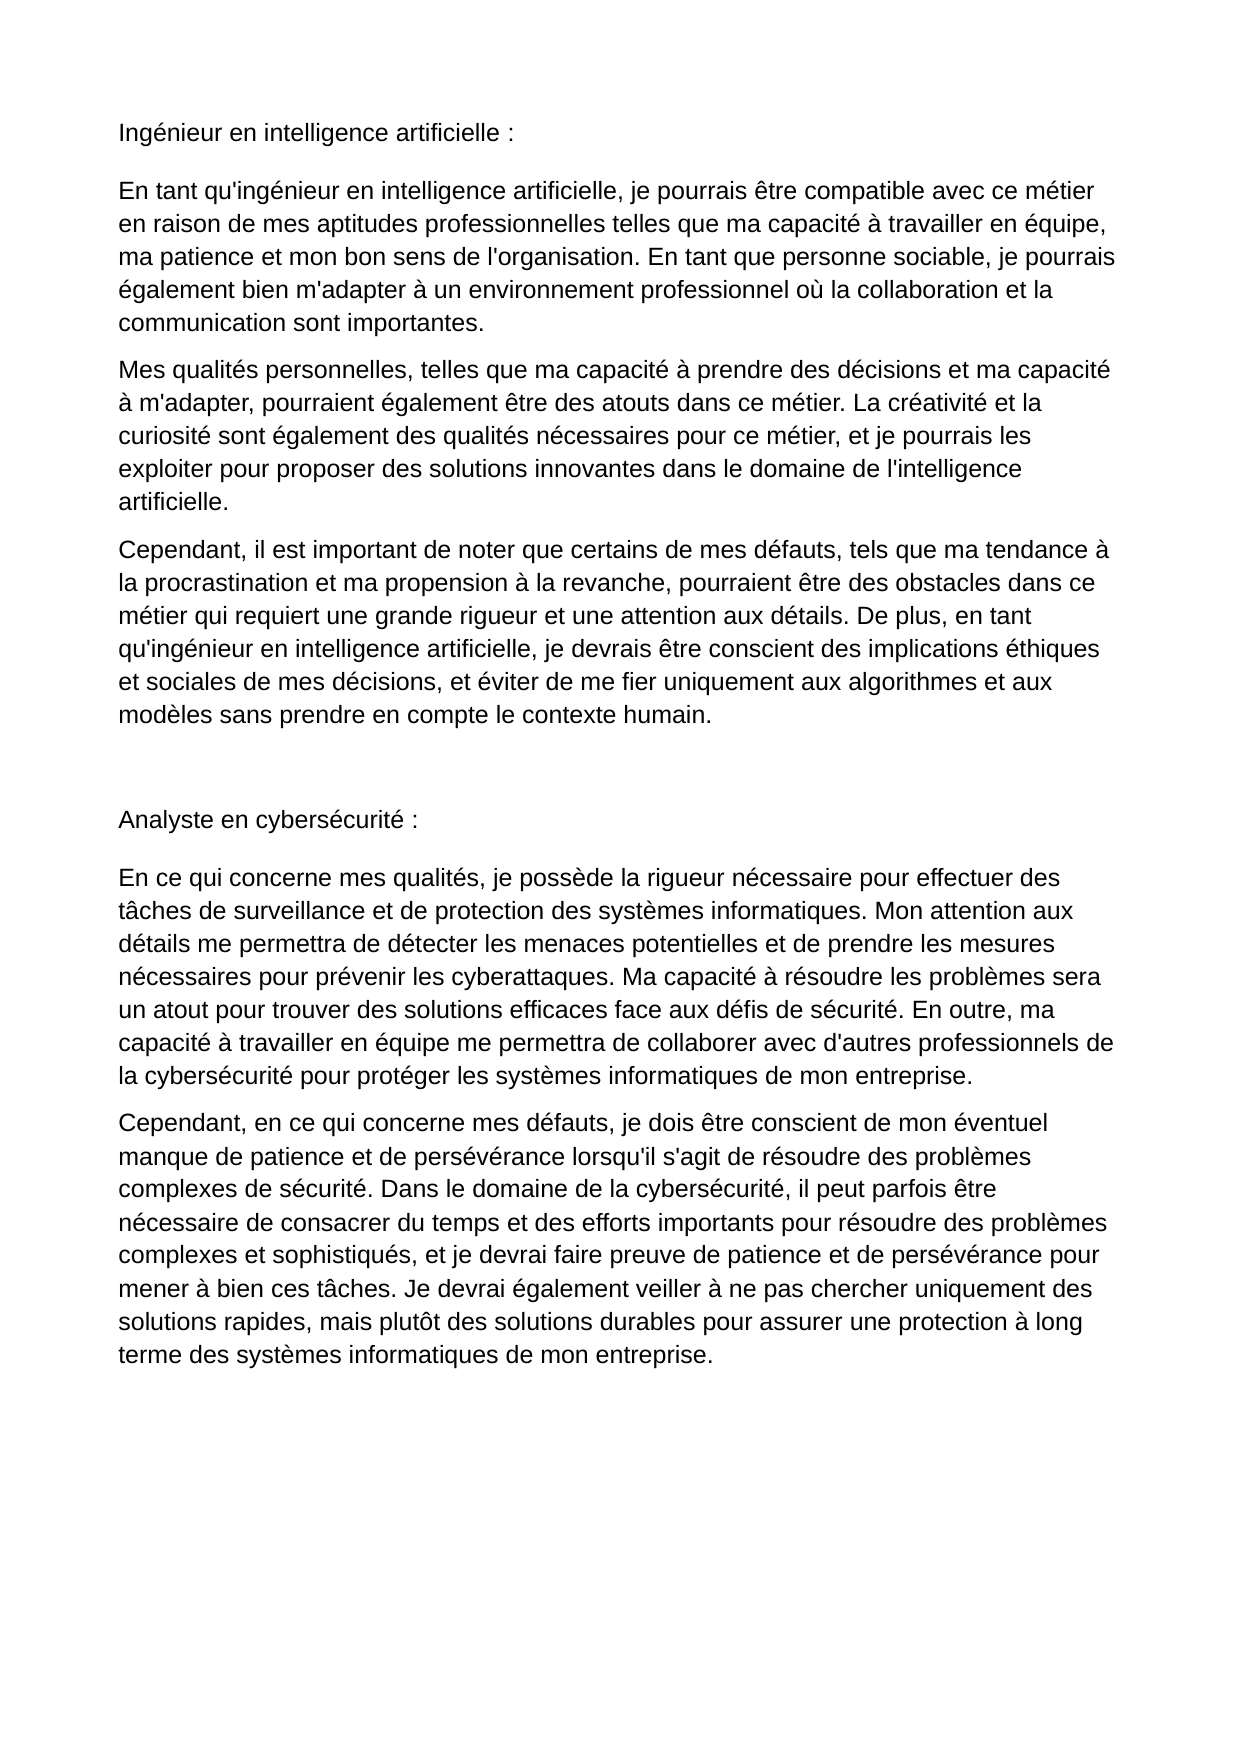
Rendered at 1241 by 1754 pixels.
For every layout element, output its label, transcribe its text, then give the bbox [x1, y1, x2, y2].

text En ce qui concerne mes qualités, je possède la rigueur nécessaire pour effectuer des tâches de surveillance et de protection des systèmes informatiques. Mon attention aux détails me permettra de détecter les menaces potentielles et de prendre les mesures nécessaires pour prévenir les cyberattaques. Ma capacité à résoudre les problèmes sera un atout pour trouver des solutions efficaces face aux défis de sécurité. En outre, ma capacité à travailler en équipe me permettra de collaborer avec d'autres professionnels de la cybersécurité pour protéger les systèmes informatiques de mon entreprise. [118, 863, 1122, 1089]
text Cependant, il est important de noter que certains de mes défauts, tels que ma tendance à la procrastination et ma propension à la revanche, pourraient être des obstacles dans ce métier qui requiert une grande rigueur et une attention aux détails. De plus, en tant qu'ingénieur en intelligence artificielle, je devrais être conscient des implications éthiques et sociales de mes décisions, et éviter de me fier uniquement aux algorithmes et aux modèles sans prendre en compte le contexte humain. [118, 535, 1122, 729]
text Analyste en cybersécurité : [118, 805, 1122, 834]
text En tant qu'ingénieur en intelligence artificielle, je pourrais être compatible avec ce métier en raison de mes aptitudes professionnelles telles que ma capacité à travailler en équipe, ma patience et mon bon sens de l'organisation. En tant que personne sociable, je pourrais également bien m'adapter à un environnement professionnel où la collaboration et la communication sont importantes. [118, 176, 1122, 336]
text Mes qualités personnelles, telles que ma capacité à prendre des décisions et ma capacité à m'adapter, pourraient également être des atouts dans ce métier. La créativité et la curiosité sont également des qualités nécessaires pour ce métier, et je pourrais les exploiter pour proposer des solutions innovantes dans le domaine de l'intelligence artificielle. [118, 355, 1122, 516]
text Cependant, en ce qui concerne mes défauts, je dois être conscient de mon éventuel manque de patience et de persévérance lorsqu'il s'agit de résoudre des problèmes complexes de sécurité. Dans le domaine de la cybersécurité, il peut parfois être nécessaire de consacrer du temps et des efforts importants pour résoudre des problèmes complexes et sophistiqués, et je devrai faire preuve de patience et de persévérance pour mener à bien ces tâches. Je devrai également veiller à ne pas chercher uniquement des solutions rapides, mais plutôt des solutions durables pour assurer une protection à long terme des systèmes informatiques de mon entreprise. [118, 1108, 1122, 1368]
text Ingénieur en intelligence artificielle : [118, 118, 1122, 147]
